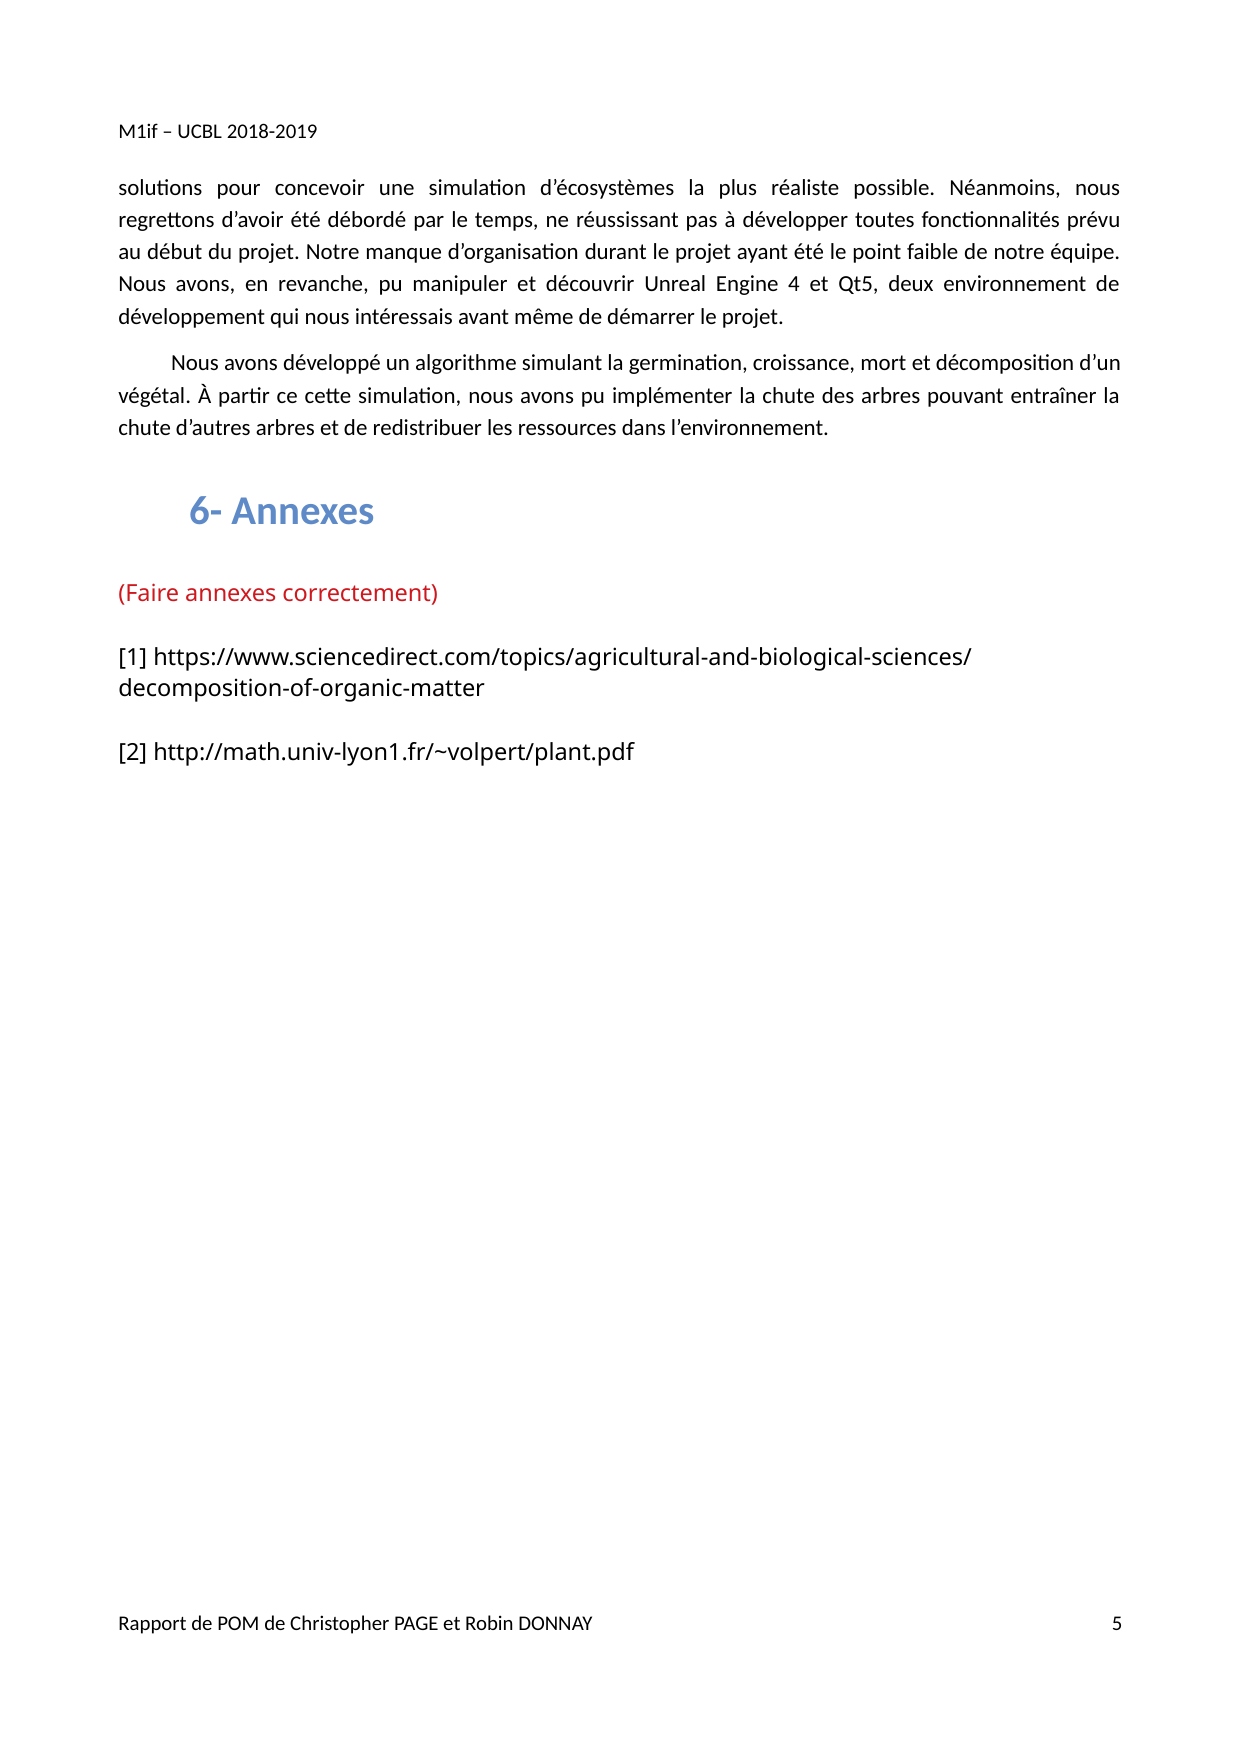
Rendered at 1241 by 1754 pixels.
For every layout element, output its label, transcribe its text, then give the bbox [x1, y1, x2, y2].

text [2] http://math.univ-lyon1.fr/~volpert/plant.pdf [118, 736, 1122, 768]
text Nous avons développé un algorithme simulant la germination, croissance, mort et décomposition d’un végétal. À partir ce cette simulation, nous avons pu implémenter la chute des arbres pouvant entraîner la chute d’autres arbres et de redistribuer les ressources dans l’environnement. [118, 348, 1122, 441]
subtitle 6- Annexes [189, 485, 1087, 534]
text (Faire annexes correctement) [118, 576, 1122, 608]
text solutions pour concevoir une simulation d’écosystèmes la plus réaliste possible. Néanmoins, nous regrettons d’avoir été débordé par le temps, ne réussissant pas à développer toutes fonctionnalités prévu au début du projet. Notre manque d’organisation durant le projet ayant été le point faible de notre équipe. Nous avons, en revanche, pu manipuler et découvrir Unreal Engine 4 et Qt5, deux environnement de développement qui nous intéressais avant même de démarrer le projet. [118, 173, 1122, 330]
text [1] https://www.sciencedirect.com/topics/agricultural-and-biological-sciences/decomposition-of-organic-matter [118, 640, 1122, 704]
